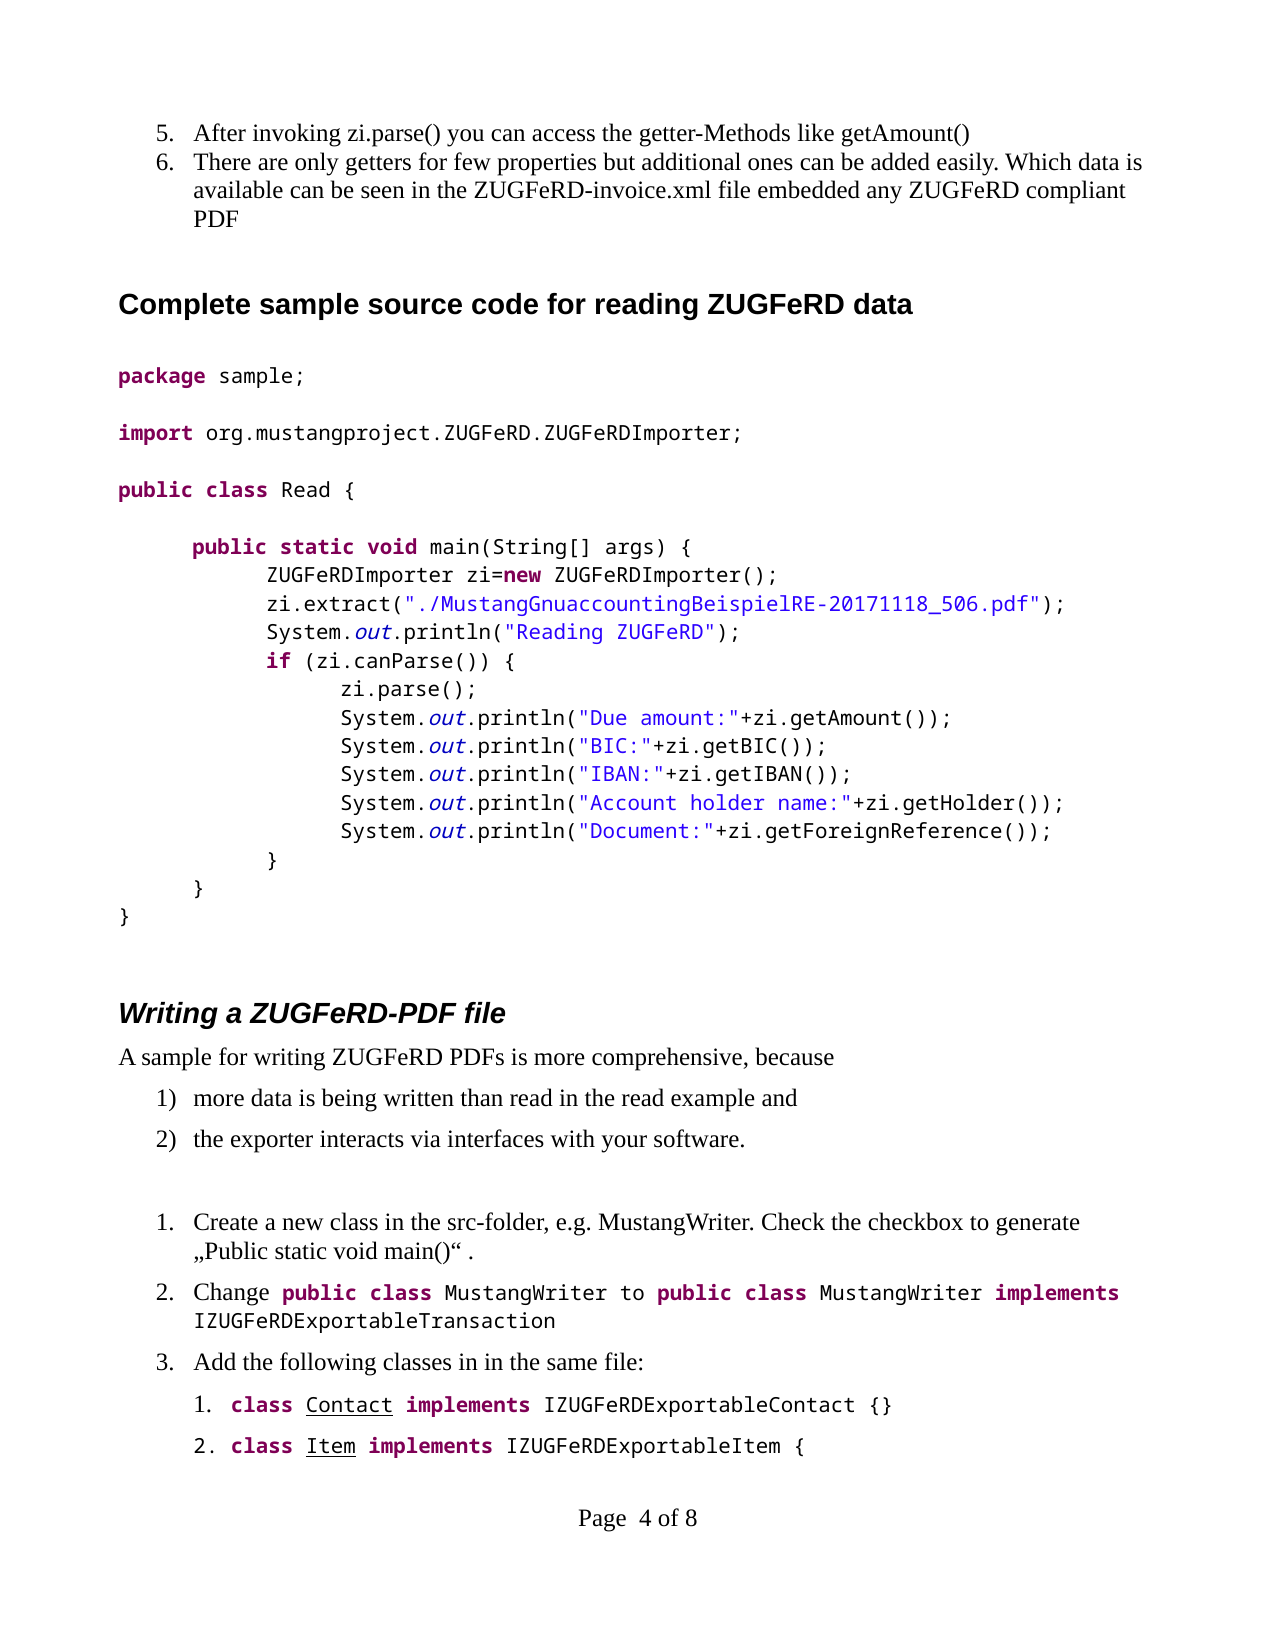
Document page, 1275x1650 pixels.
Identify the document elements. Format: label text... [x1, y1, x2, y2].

text zi.extract("./MustangGnuaccountingBeispielRE-20171118_506.pdf"); [118, 589, 1157, 617]
text System.out.println("IBAN:"+zi.getIBAN()); [118, 759, 1157, 788]
subtitle Writing a ZUGFeRD-PDF file [118, 996, 1157, 1029]
text A sample for writing ZUGFeRD PDFs is more comprehensive, because [118, 1042, 1157, 1071]
text System.out.println("Account holder name:"+zi.getHolder()); [118, 788, 1157, 816]
text System.out.println("Due amount:"+zi.getAmount()); [118, 703, 1157, 731]
list more data is being written than read in the read example and [156, 1083, 1157, 1112]
list Add the following classes in in the same file: [156, 1347, 1157, 1377]
list class Contact implements IZUGFeRDExportableContact {} [193, 1389, 1157, 1419]
list There are only getters for few properties but additional ones can be added easily. Which data is available can be seen in the ZUGFeRD-invoice.xml file embedded any ZUGFeRD compliant PDF [156, 147, 1157, 233]
text } [118, 845, 1157, 873]
text public class Read { [118, 475, 1157, 503]
text ZUGFeRDImporter zi=new ZUGFeRDImporter(); [118, 560, 1157, 589]
list Change public class MustangWriter to public class MustangWriter implements IZUGFeRDExportableTransaction [156, 1277, 1157, 1335]
text System.out.println("Document:"+zi.getForeignReference()); [118, 816, 1157, 845]
list the exporter interacts via interfaces with your software. [156, 1124, 1157, 1153]
text package sample; [118, 361, 1157, 390]
text System.out.println("BIC:"+zi.getBIC()); [118, 731, 1157, 759]
text if (zi.canParse()) { [118, 646, 1157, 674]
text System.out.println("Reading ZUGFeRD"); [118, 617, 1157, 646]
text } [118, 873, 1157, 902]
text zi.parse(); [118, 674, 1157, 703]
list After invoking zi.parse() you can access the getter-Methods like getAmount() [156, 118, 1157, 147]
subtitle Complete sample source code for reading ZUGFeRD data [118, 287, 1157, 320]
text public static void main(String[] args) { [118, 532, 1157, 560]
text } [118, 902, 1157, 930]
text import org.mustangproject.ZUGFeRD.ZUGFeRDImporter; [118, 418, 1157, 447]
list class Item implements IZUGFeRDExportableItem { [193, 1431, 1157, 1460]
list Create a new class in the src-folder, e.g. MustangWriter. Check the checkbox to generate „Public static void main()“ . [156, 1207, 1157, 1264]
